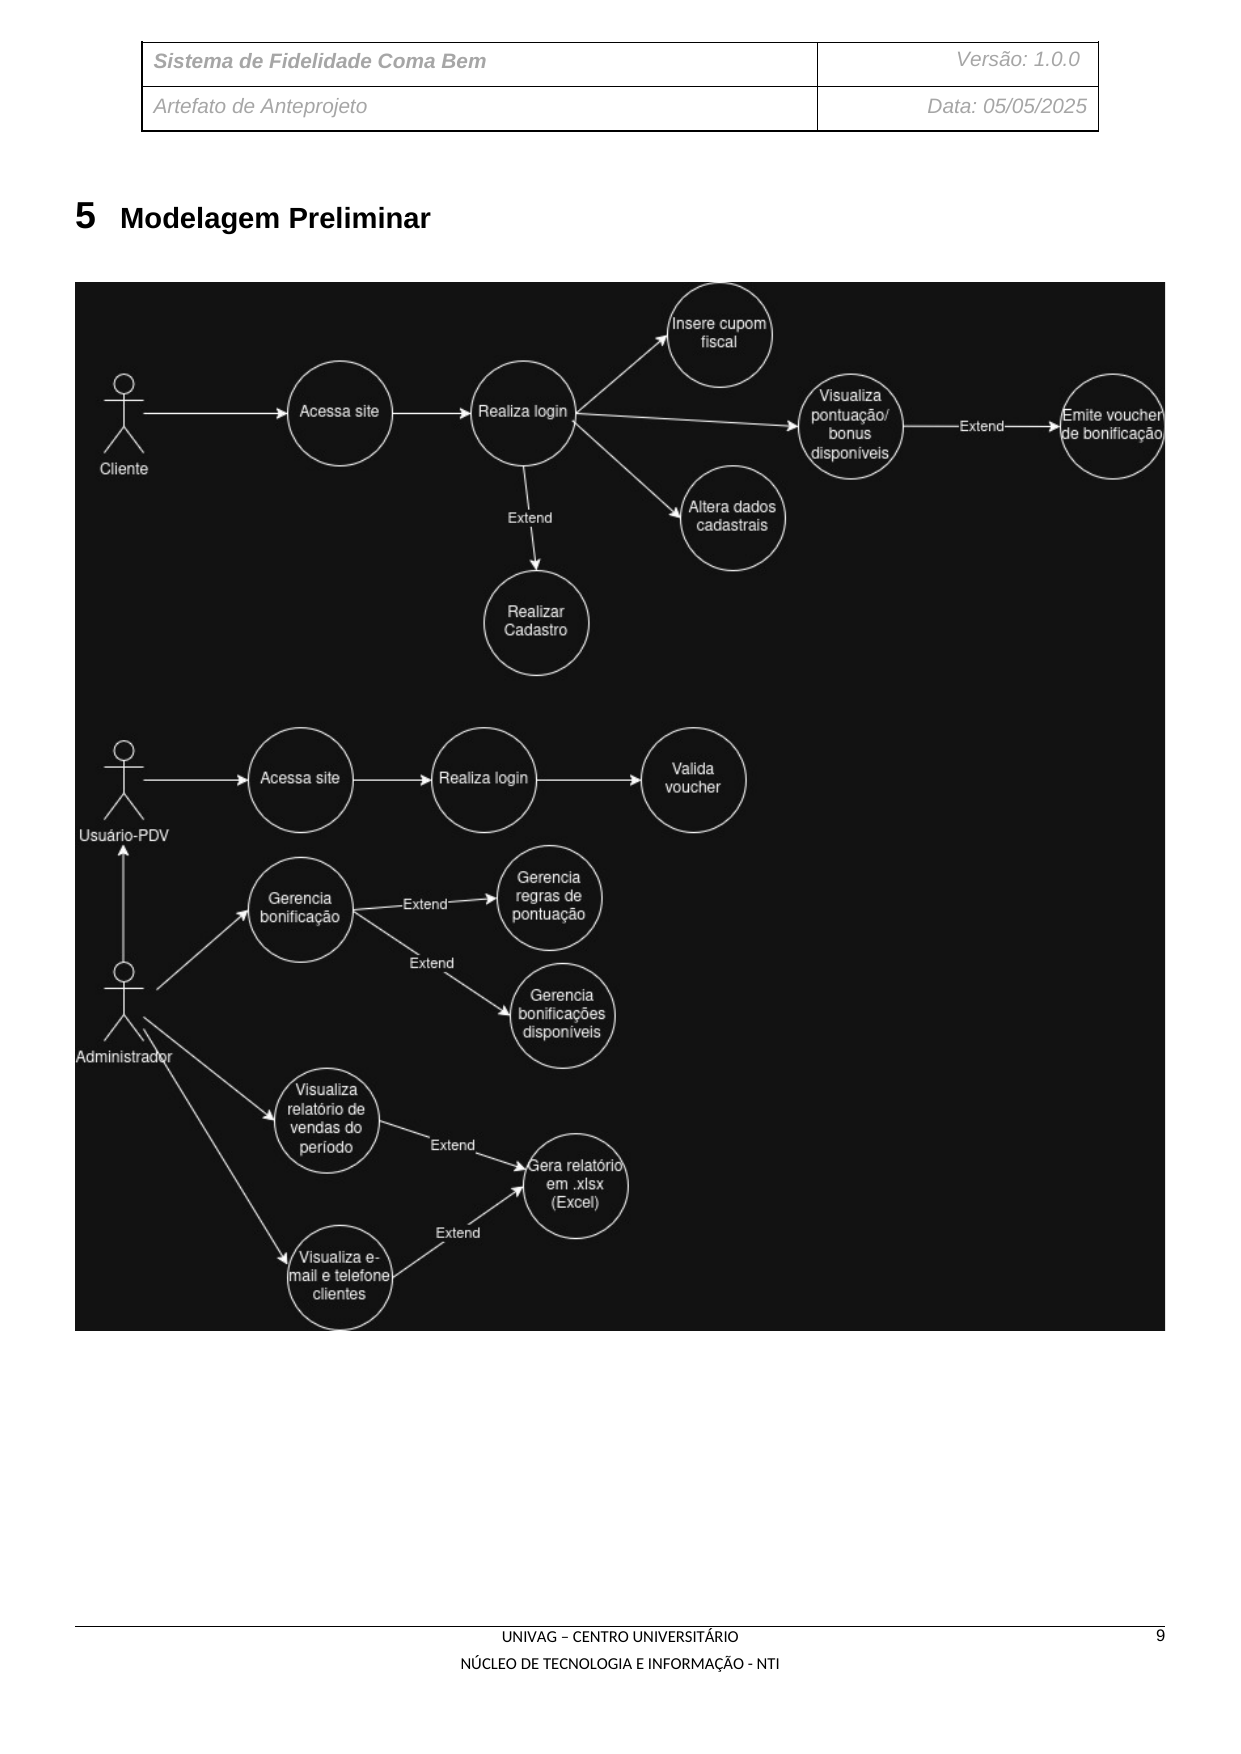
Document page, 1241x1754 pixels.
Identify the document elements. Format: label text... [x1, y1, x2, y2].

subtitle Modelagem Preliminar [75, 193, 1165, 236]
picture [75, 282, 1166, 1331]
